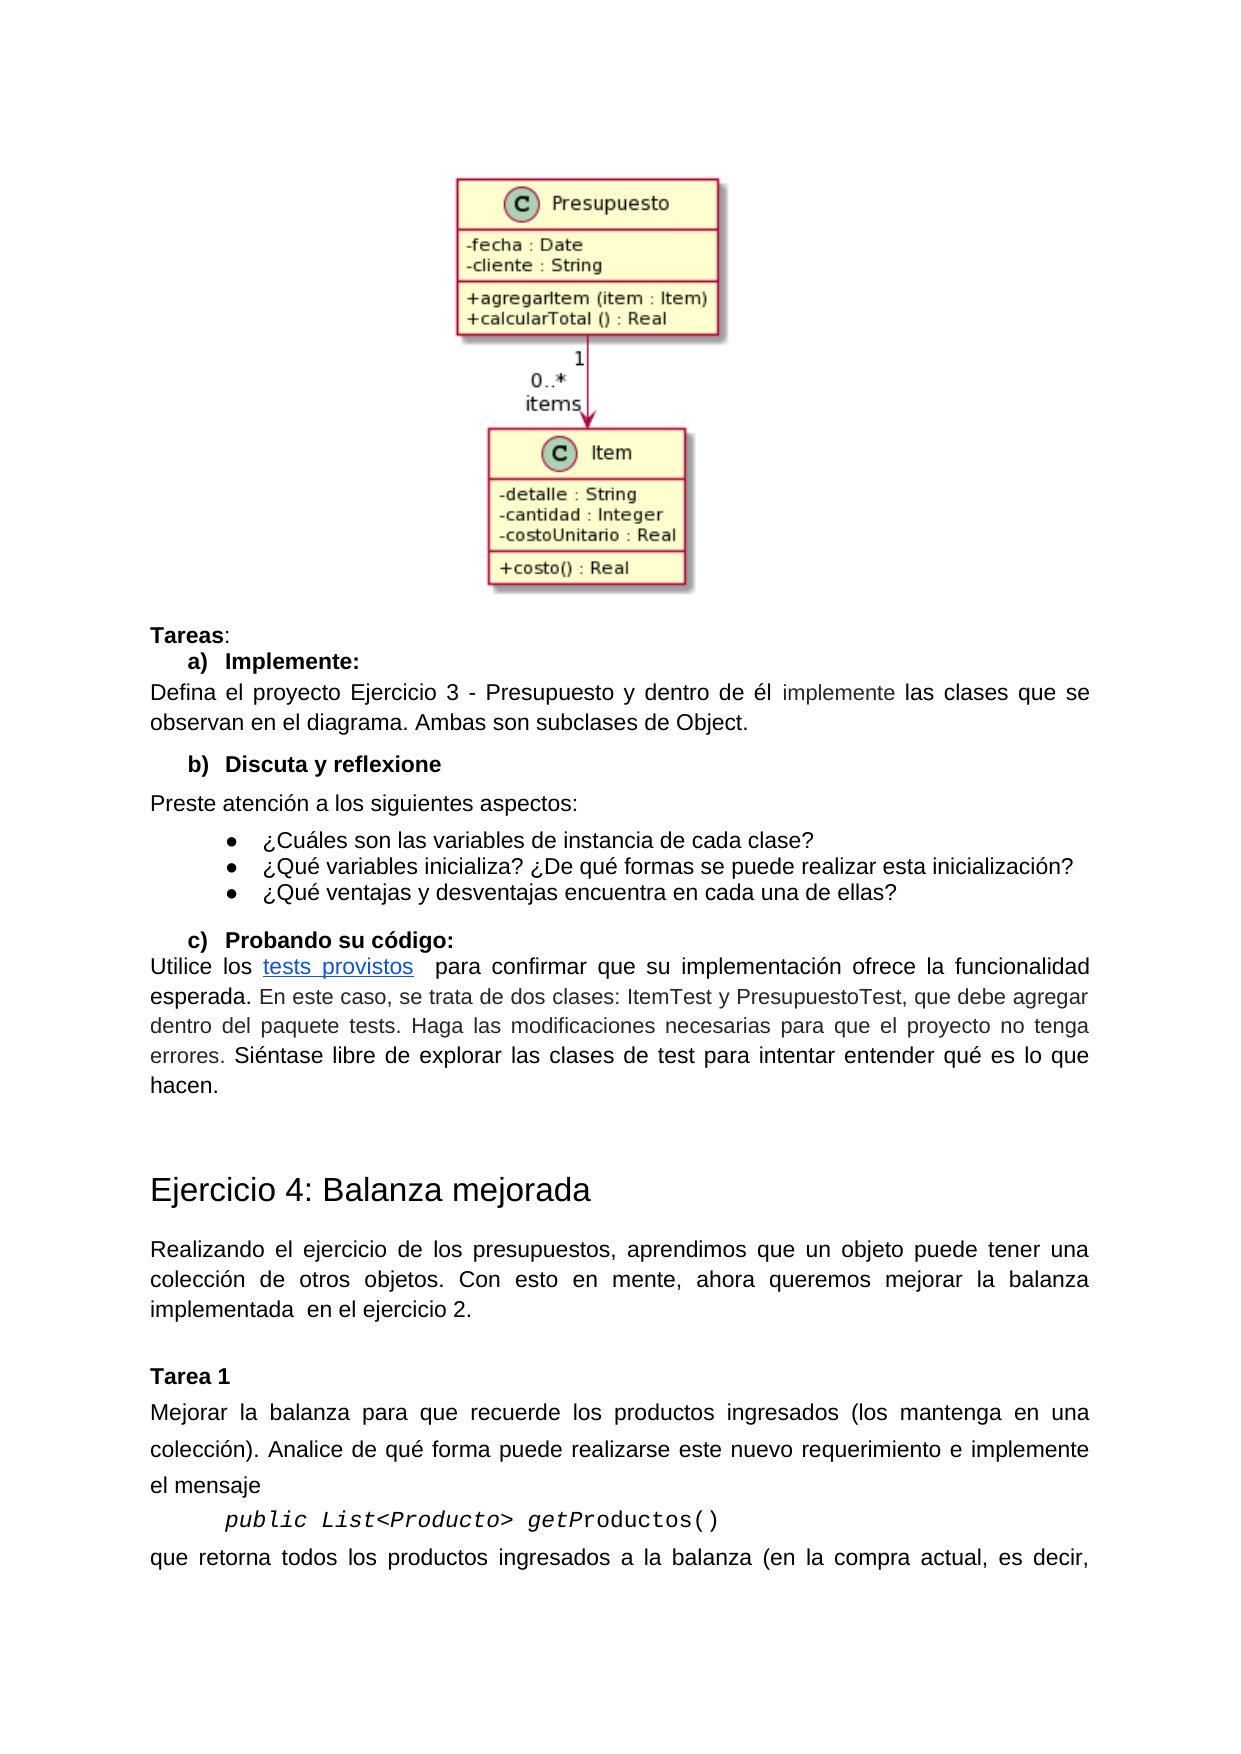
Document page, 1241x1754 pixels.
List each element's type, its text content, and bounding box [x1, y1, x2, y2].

text Mejorar la balanza para que recuerde los productos ingresados (los mantenga en una colección). Analice de qué forma puede realizarse este nuevo requerimiento e implemente el mensaje [150, 1399, 1090, 1498]
text Preste atención a los siguientes aspectos: [150, 790, 1090, 817]
list ¿Cuáles son las variables de instancia de cada clase? [225, 827, 1090, 853]
subtitle Ejercicio 4: Balanza mejorada [150, 1170, 1090, 1209]
list Implemente: [187, 648, 1090, 674]
picture [446, 168, 738, 604]
text Realizando el ejercicio de los presupuestos, aprendimos que un objeto puede tener una colección de otros objetos. Con esto en mente, ahora queremos mejorar la balanza implementada en el ejercicio 2. [150, 1236, 1090, 1323]
text public List<Producto> getProductos() [150, 1508, 1090, 1534]
text Utilice los tests provistos para confirmar que su implementación ofrece la funcionalidad esperada. En este caso, se trata de dos clases: ItemTest y PresupuestoTest, que debe agregar dentro del paquete tests. Haga las modificaciones necesarias para que el proyecto no tenga errores. Siéntase libre de explorar las clases de test para intentar entender qué es lo que hacen. [150, 953, 1090, 1099]
list Discuta y reflexione [187, 751, 1090, 778]
list ¿Qué variables inicializa? ¿De qué formas se puede realizar esta inicialización? [225, 853, 1090, 879]
text Defina el proyecto Ejercicio 3 - Presupuesto y dentro de él implemente las clases que se observan en el diagrama. Ambas son subclases de Object. [150, 678, 1090, 735]
list Probando su código: [187, 927, 1090, 953]
list ¿Qué ventajas y desventajas encuentra en cada una de ellas? [225, 879, 1090, 906]
text Tareas: [150, 150, 1090, 648]
text que retorna todos los productos ingresados a la balanza (en la compra actual, es decir, [150, 1544, 1090, 1570]
text Tarea 1 [150, 1363, 1090, 1389]
